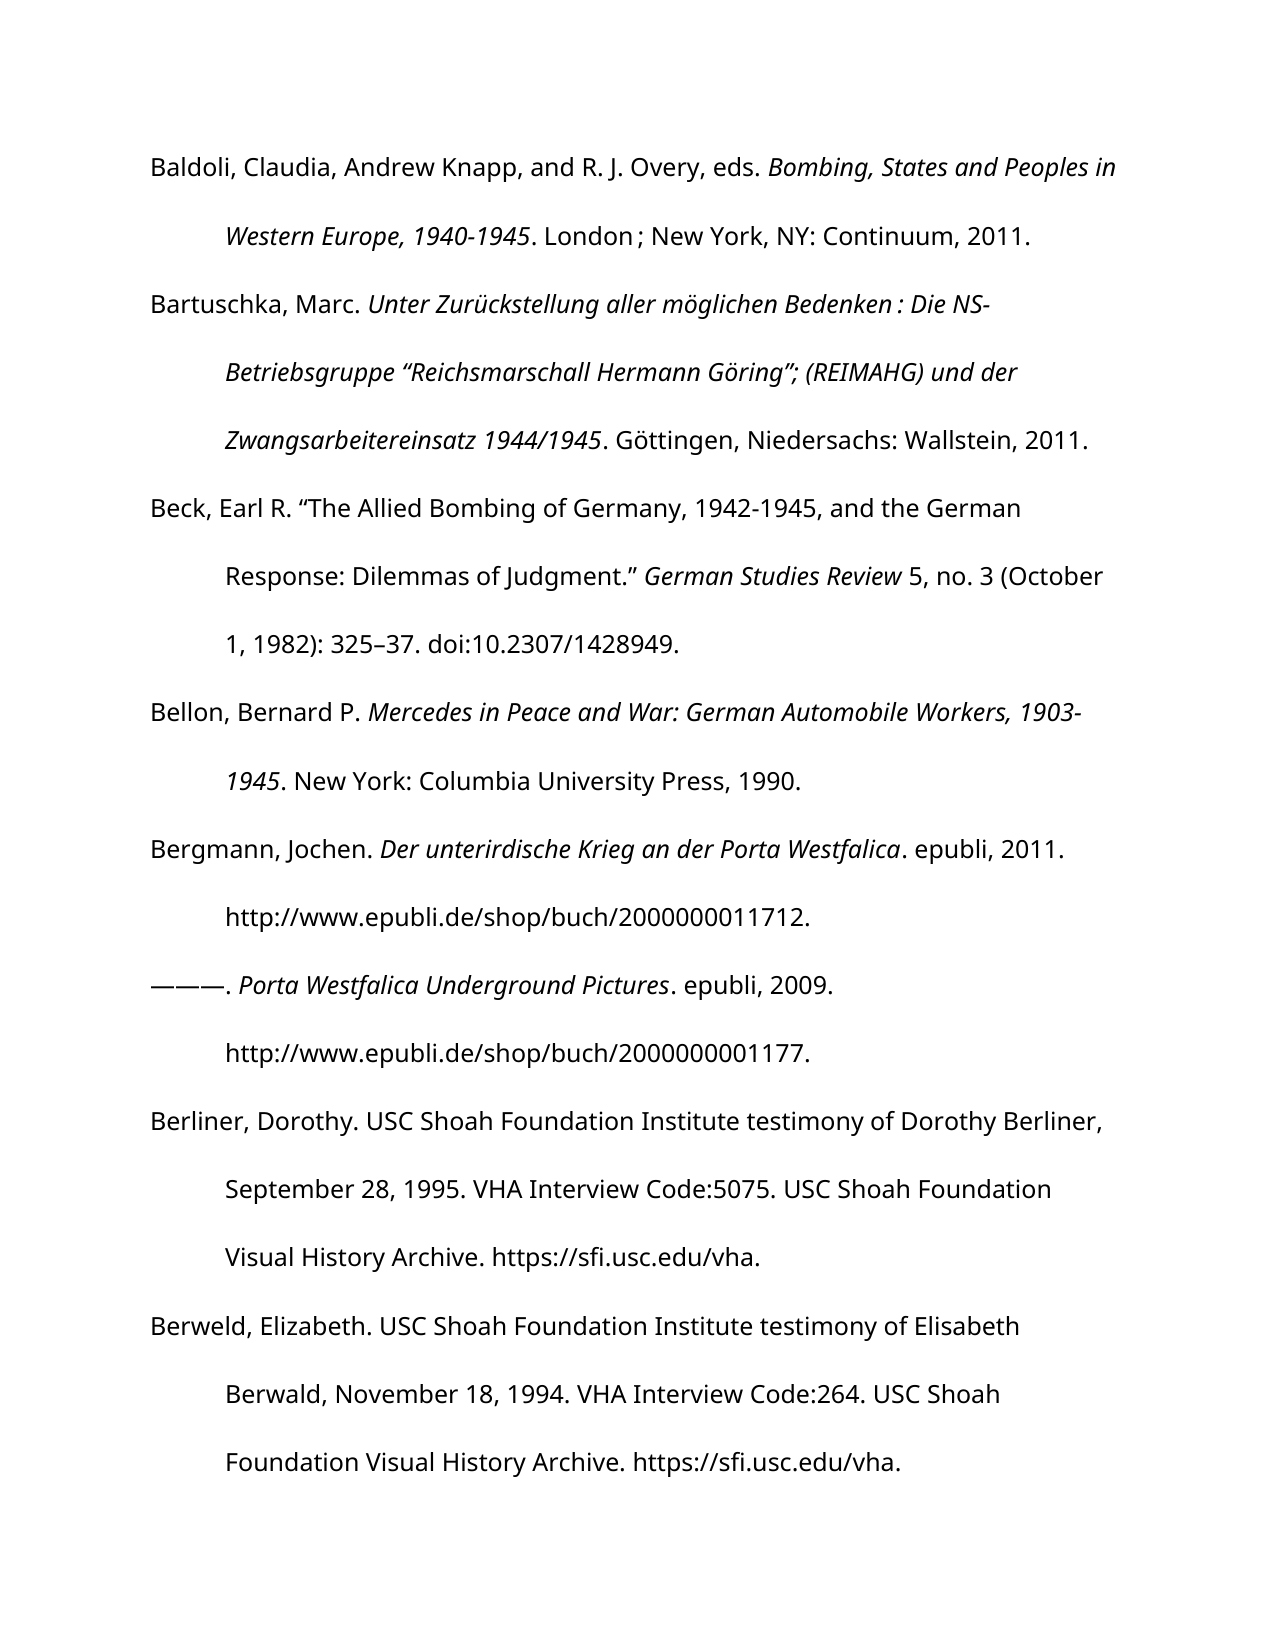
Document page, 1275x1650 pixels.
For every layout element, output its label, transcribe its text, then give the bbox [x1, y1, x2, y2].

text Berliner, Dorothy. USC Shoah Foundation Institute testimony of Dorothy Berliner, September 28, 1995. VHA Interview Code:5075. USC Shoah Foundation Visual History Archive. https://sfi.usc.edu/vha. [150, 1104, 1125, 1274]
text Bartuschka, Marc. Unter Zurückstellung aller möglichen Bedenken : Die NS-Betriebsgruppe “Reichsmarschall Hermann Göring”; (REIMAHG) und der Zwangsarbeitereinsatz 1944/1945. Göttingen, Niedersachs: Wallstein, 2011. [150, 286, 1125, 457]
text Berweld, Elizabeth. USC Shoah Foundation Institute testimony of Elisabeth Berwald, November 18, 1994. VHA Interview Code:264. USC Shoah Foundation Visual History Archive. https://sfi.usc.edu/vha. [150, 1308, 1125, 1478]
text Bellon, Bernard P. Mercedes in Peace and War: German Automobile Workers, 1903- 1945. New York: Columbia University Press, 1990. [150, 695, 1125, 797]
text Beck, Earl R. “The Allied Bombing of Germany, 1942-1945, and the German Response: Dilemmas of Judgment.” German Studies Review 5, no. 3 (October 1, 1982): 325–37. doi:10.2307/1428949. [150, 491, 1125, 661]
text Bergmann, Jochen. Der unterirdische Krieg an der Porta Westfalica. epubli, 2011. http://www.epubli.de/shop/buch/2000000011712. [150, 831, 1125, 933]
text Baldoli, Claudia, Andrew Knapp, and R. J. Overy, eds. Bombing, States and Peoples in Western Europe, 1940-1945. London ; New York, NY: Continuum, 2011. [150, 150, 1125, 252]
text ———. Porta Westfalica Underground Pictures. epubli, 2009. http://www.epubli.de/shop/buch/2000000001177. [150, 967, 1125, 1070]
